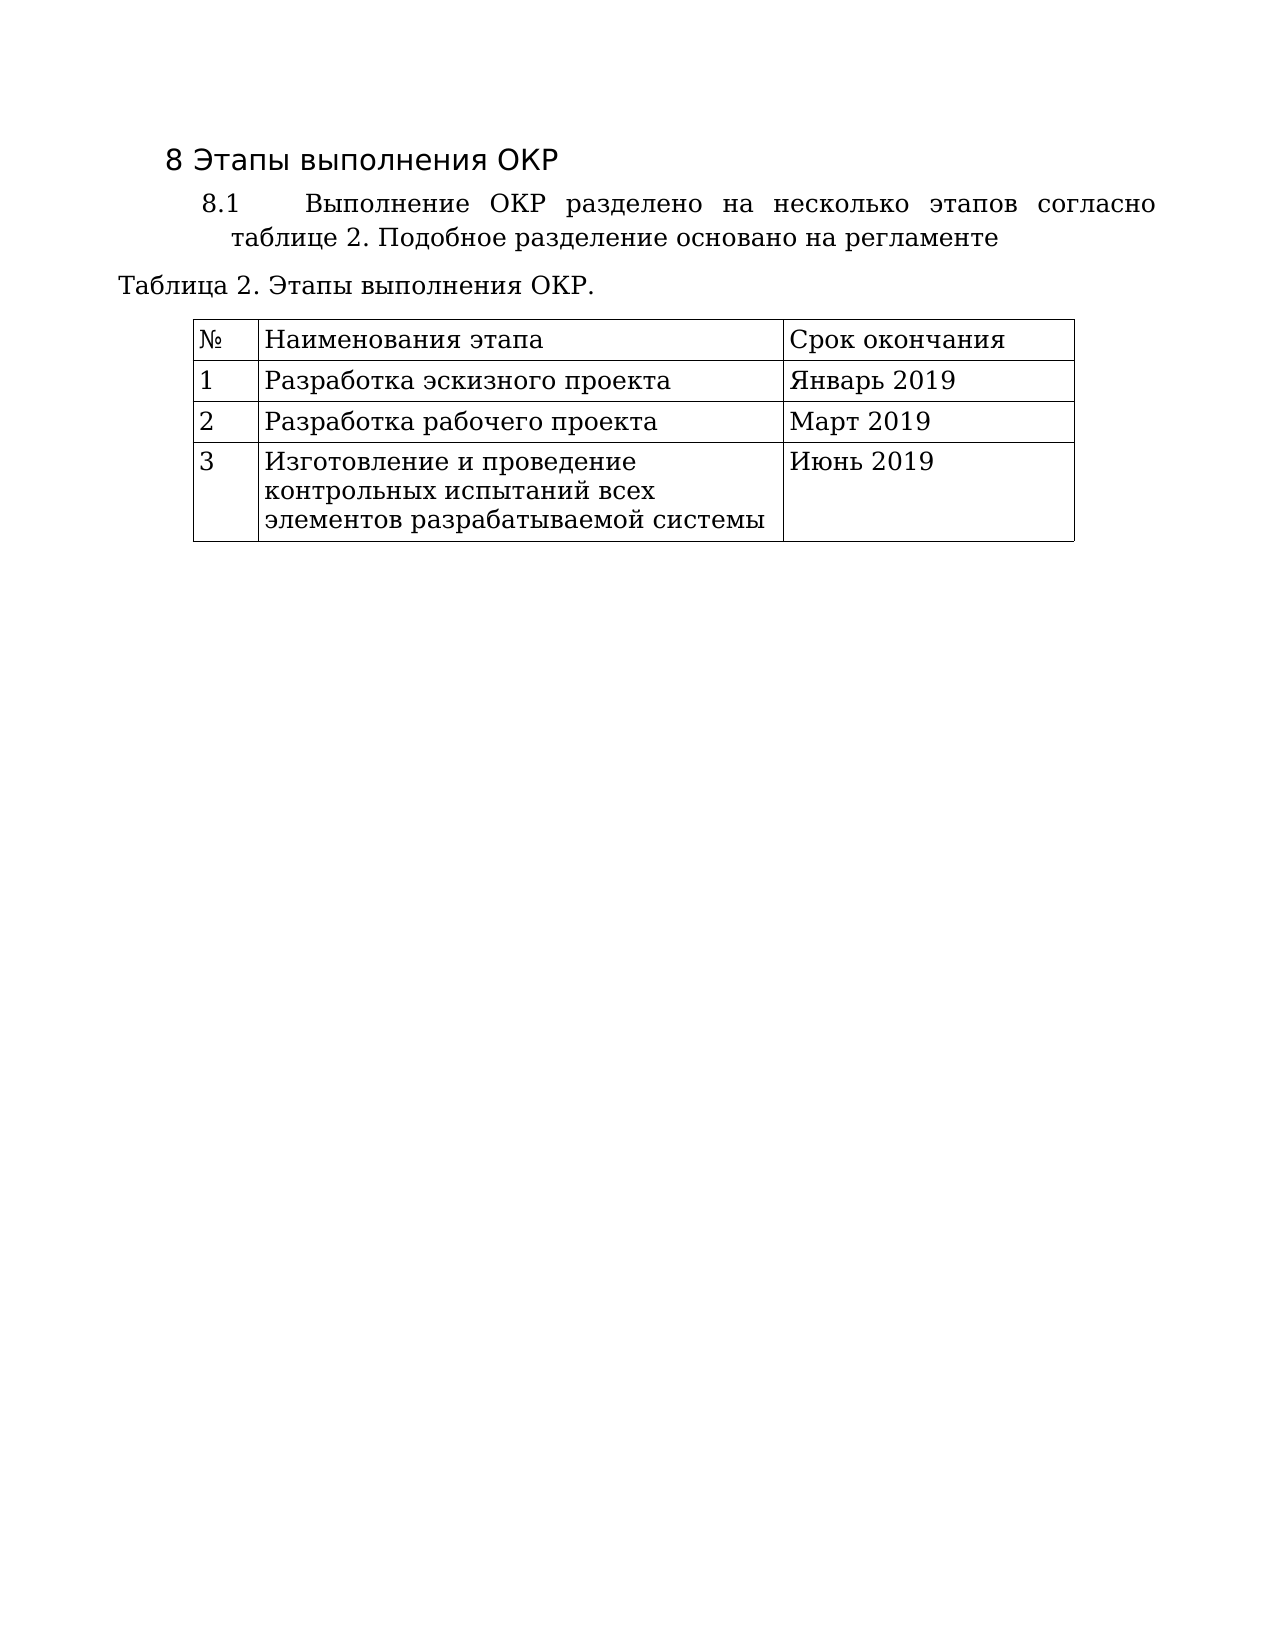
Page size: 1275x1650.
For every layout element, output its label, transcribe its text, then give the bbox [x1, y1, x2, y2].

table_header Срок окончания [784, 320, 1074, 360]
table_cell 2 [194, 402, 258, 442]
table_header Наименования этапа [259, 320, 783, 360]
text Таблица 2. Этапы выполнения ОКР. [118, 271, 1157, 300]
table_cell 3 [194, 443, 258, 541]
subtitle Этапы выполнения ОКР [156, 143, 1157, 177]
list Выполнение ОКР разделено на несколько этапов согласно таблице 2. Подобное разделение основано на регламенте [193, 189, 1157, 252]
table_cell Разработка рабочего проекта [259, 402, 783, 442]
table_cell Разработка эскизного проекта [259, 361, 783, 401]
table_cell 1 [194, 361, 258, 401]
table_cell Январь 2019 [784, 361, 1074, 401]
table_cell Март 2019 [784, 402, 1074, 442]
table_cell Изготовление и проведение контрольных испытаний всех элементов разрабатываемой системы [259, 443, 783, 541]
table_header № [194, 320, 258, 360]
table_cell Июнь 2019 [784, 443, 1074, 541]
